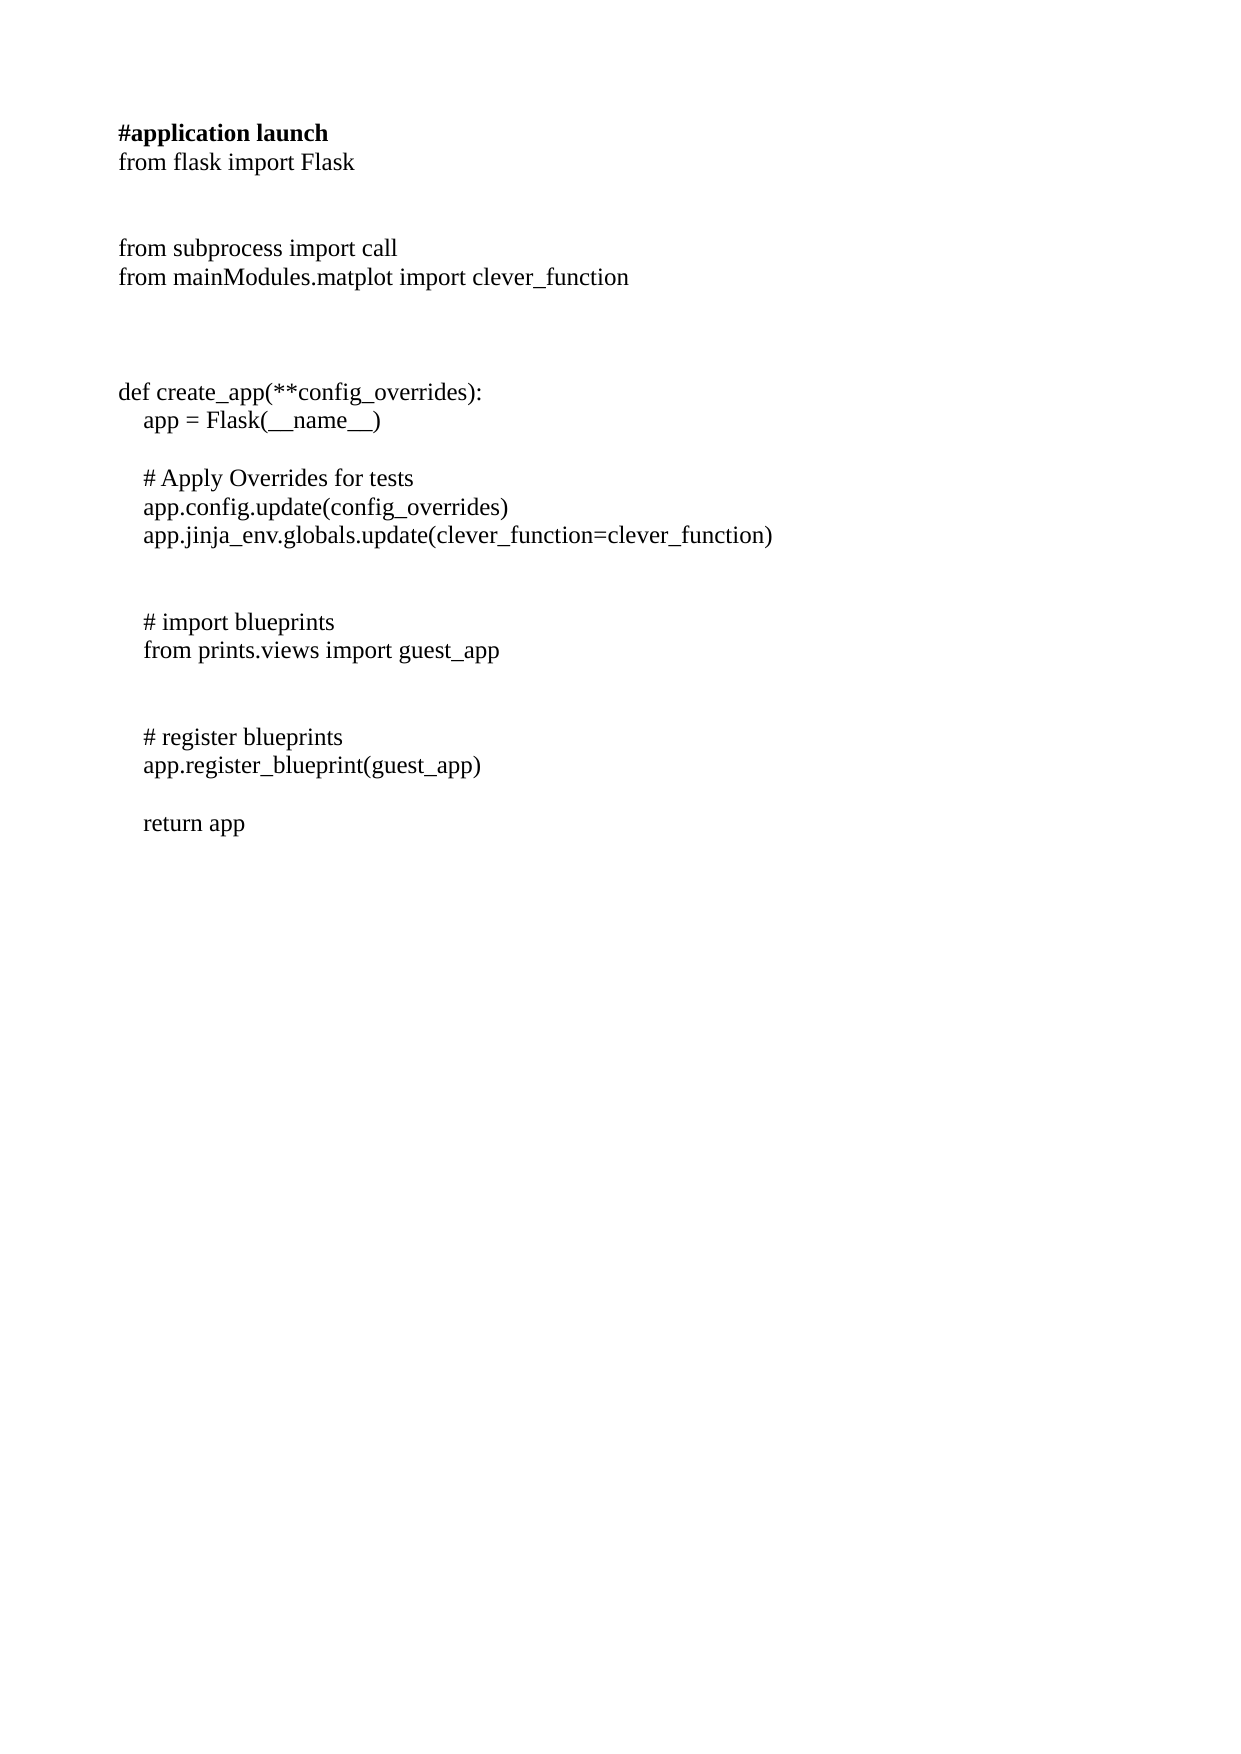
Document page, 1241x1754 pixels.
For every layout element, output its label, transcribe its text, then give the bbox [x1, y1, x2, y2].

text return app [118, 808, 1122, 837]
text # import blueprints [118, 607, 1122, 636]
text app.register_blueprint(guest_app) [118, 751, 1122, 779]
text from prints.views import guest_app [118, 636, 1122, 664]
text # Apply Overrides for tests [118, 463, 1122, 492]
text app.config.update(config_overrides) [118, 492, 1122, 521]
text app = Flask(__name__) [118, 406, 1122, 434]
text app.jinja_env.globals.update(clever_function=clever_function) [118, 521, 1122, 549]
text #application launch [118, 118, 1122, 147]
text # register blueprints [118, 722, 1122, 751]
text def create_app(**config_overrides): [118, 377, 1122, 406]
text from flask import Flask [118, 147, 1122, 176]
text from subprocess import call [118, 233, 1122, 262]
text from mainModules.matplot import clever_function [118, 262, 1122, 291]
